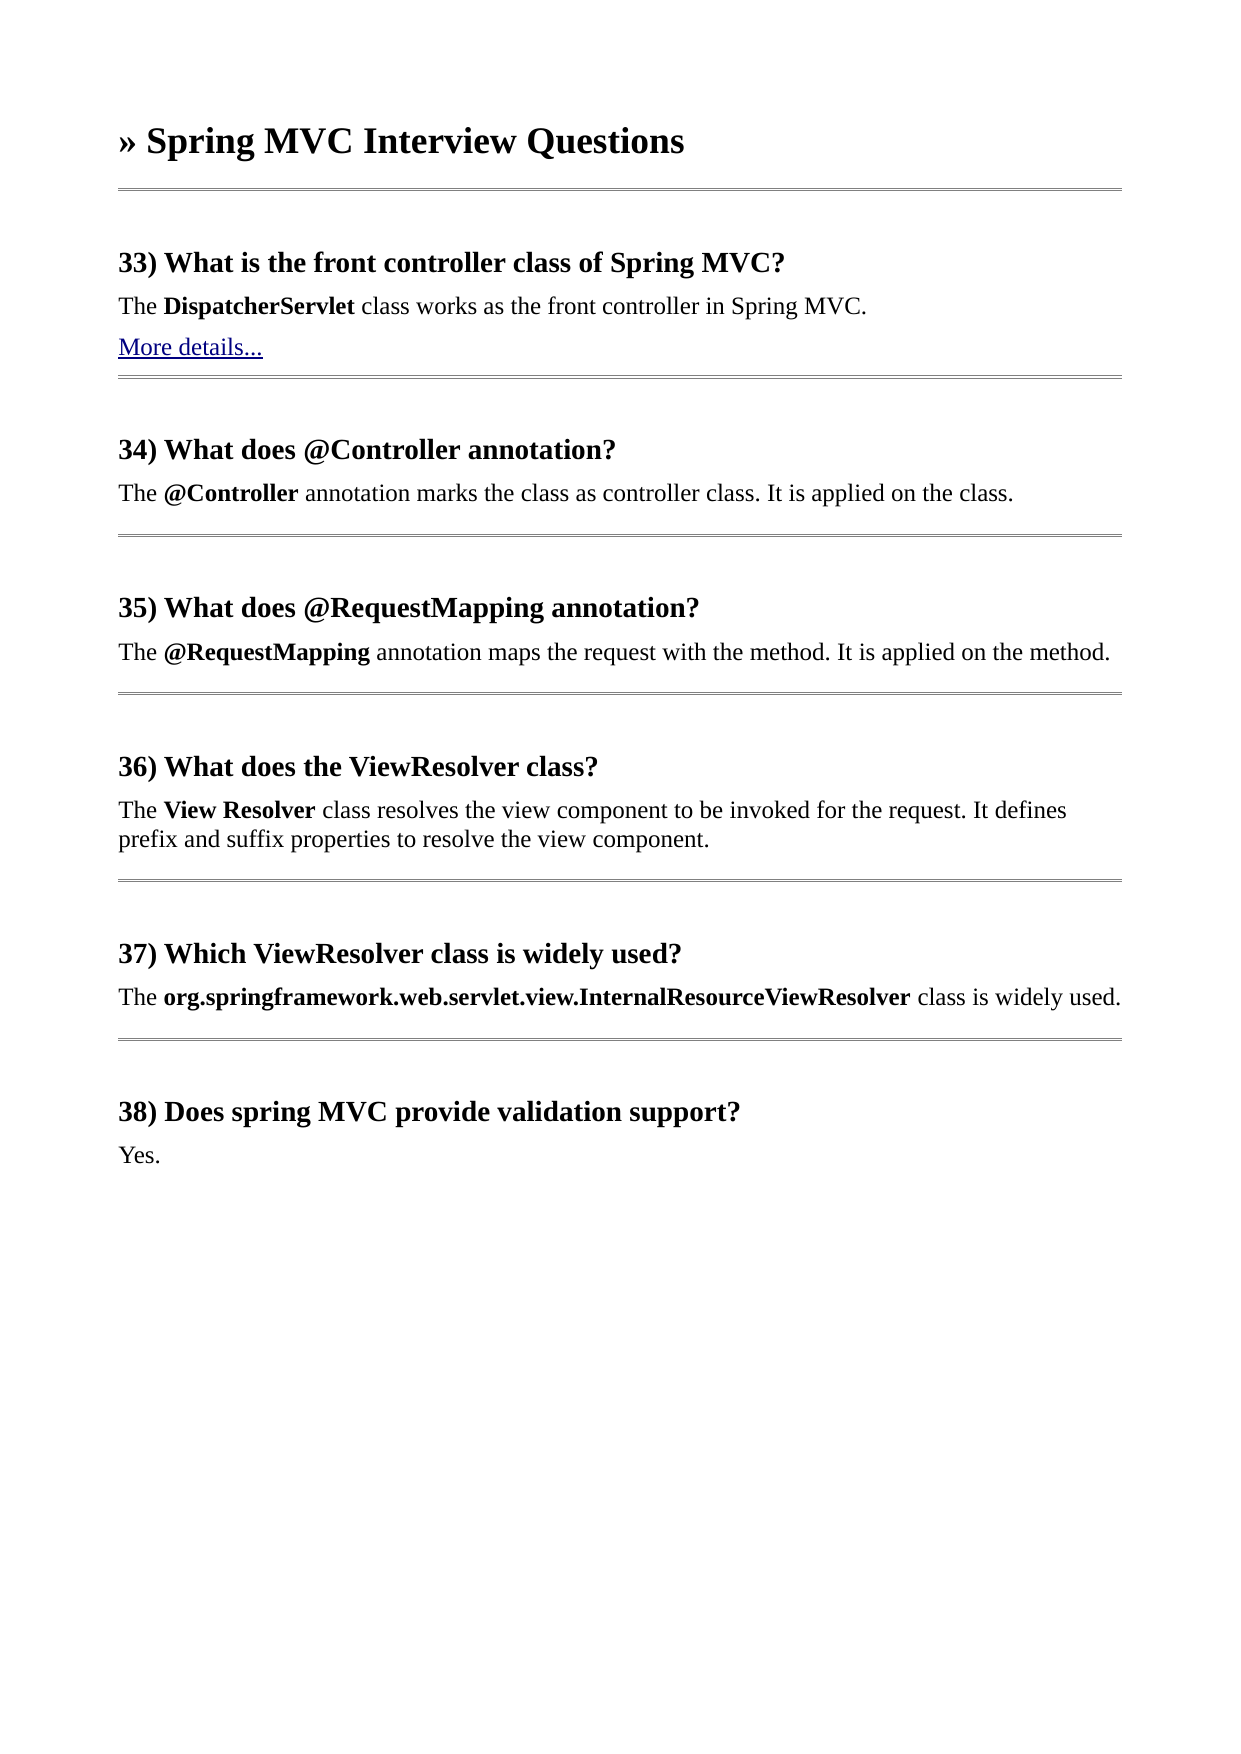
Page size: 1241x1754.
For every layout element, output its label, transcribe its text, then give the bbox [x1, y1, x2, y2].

text The @Controller annotation marks the class as controller class. It is applied on the class. [118, 478, 1122, 507]
text The @RequestMapping annotation maps the request with the method. It is applied on the method. [118, 637, 1122, 665]
subtitle 37) Which ViewResolver class is widely used? [118, 936, 1122, 970]
subtitle 34) What does @Controller annotation? [118, 432, 1122, 466]
subtitle » Spring MVC Interview Questions [118, 118, 1122, 161]
text The View Resolver class resolves the view component to be invoked for the request. It defines prefix and suffix properties to resolve the view component. [118, 795, 1122, 852]
subtitle 36) What does the ViewResolver class? [118, 749, 1122, 782]
text More details... [118, 332, 1122, 361]
text The DispatcherServlet class works as the front controller in Spring MVC. [118, 291, 1122, 320]
text The org.springframework.web.servlet.view.InternalResourceViewResolver class is widely used. [118, 982, 1122, 1011]
subtitle 38) Does spring MVC provide validation support? [118, 1094, 1122, 1128]
subtitle 35) What does @RequestMapping annotation? [118, 591, 1122, 624]
text Yes. [118, 1141, 1122, 1169]
subtitle 33) What is the front controller class of Spring MVC? [118, 245, 1122, 278]
